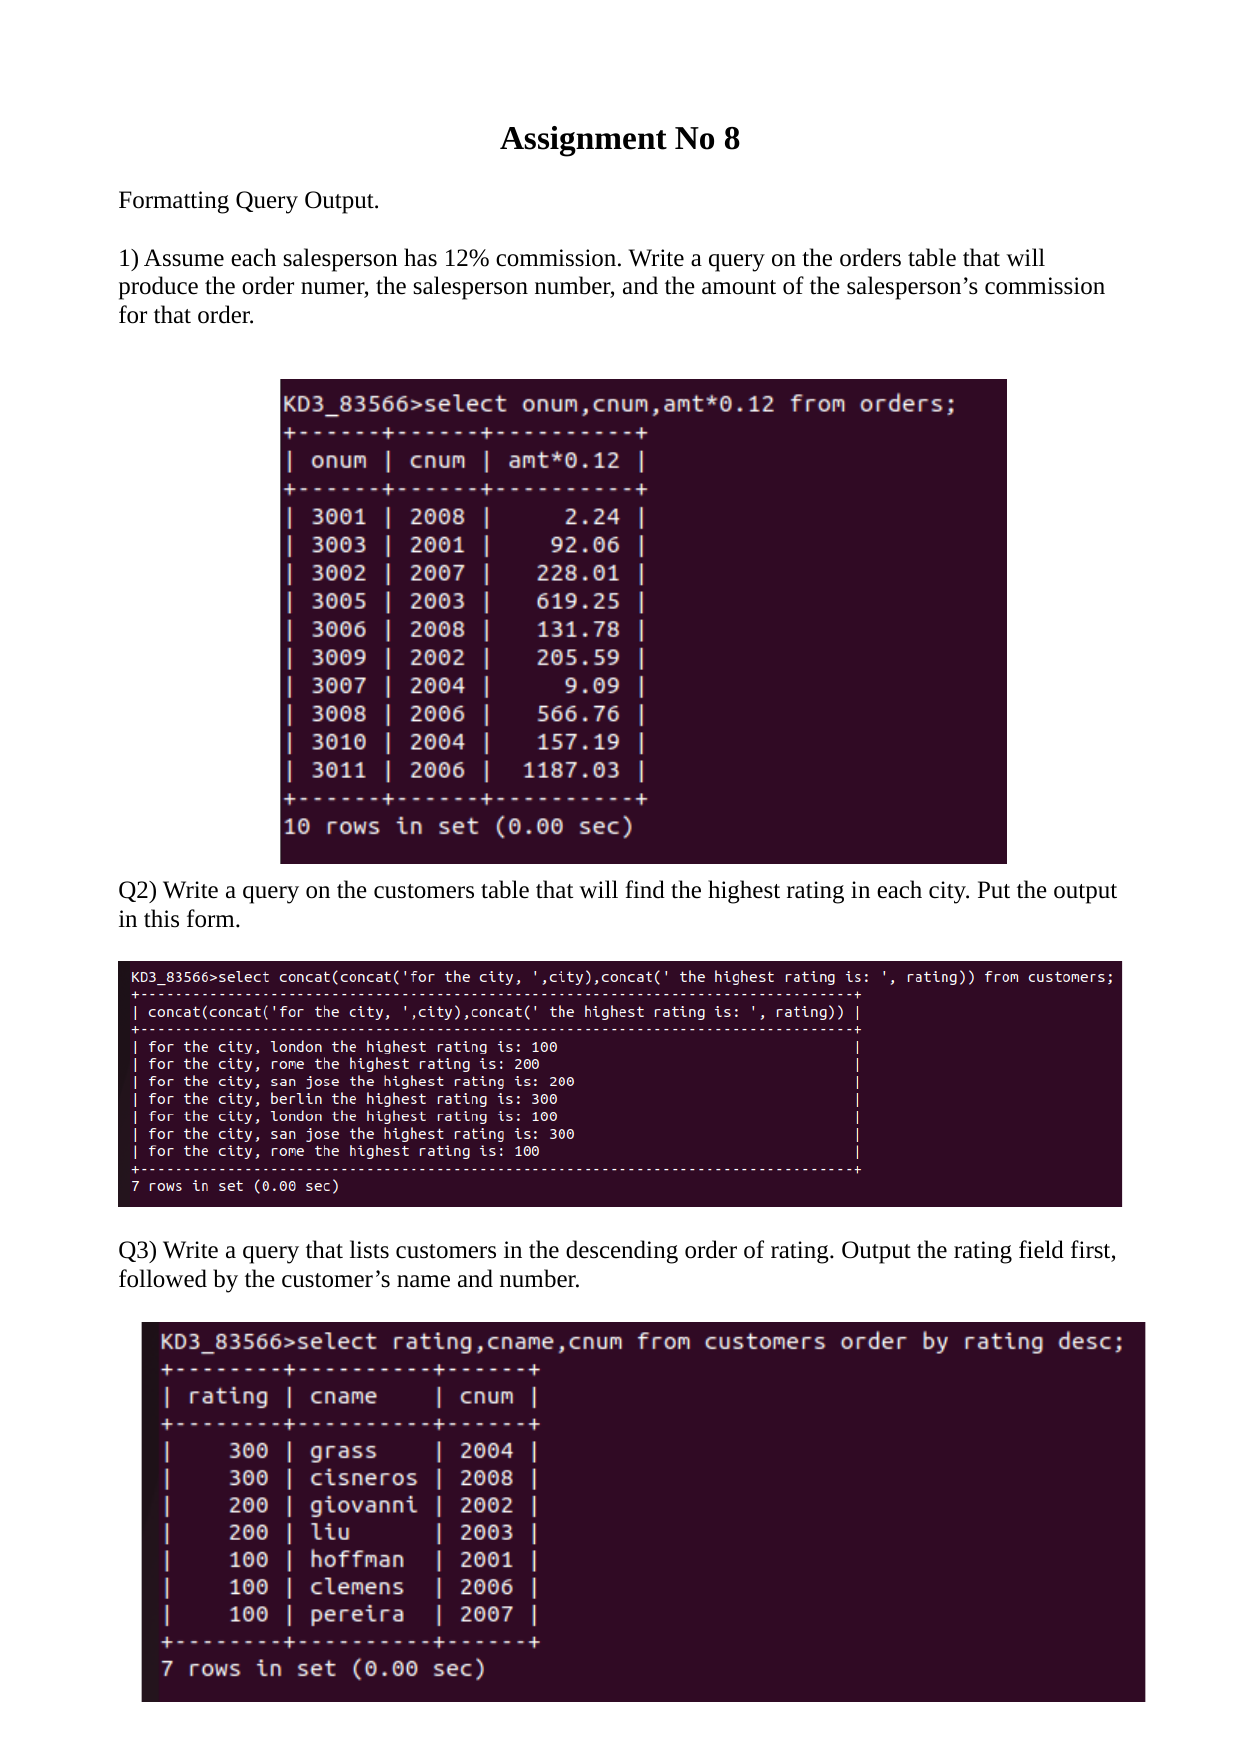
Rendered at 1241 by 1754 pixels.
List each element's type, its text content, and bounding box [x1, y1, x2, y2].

picture [141, 1322, 1146, 1702]
picture [280, 379, 1007, 864]
text Assignment No 8 [118, 118, 1122, 156]
text Q3) Write a query that lists customers in the descending order of rating. Output the rating field first, followed by the customer’s name and number. [118, 1236, 1122, 1293]
picture [118, 961, 1123, 1207]
text Formatting Query Output. [118, 185, 1122, 214]
text 1) Assume each salesperson has 12% commission. Write a query on the orders table that will produce the order numer, the salesperson number, and the amount of the salesperson’s commission for that order. [118, 243, 1122, 329]
text Q2) Write a query on the customers table that will find the highest rating in each city. Put the output in this form. [118, 875, 1122, 933]
